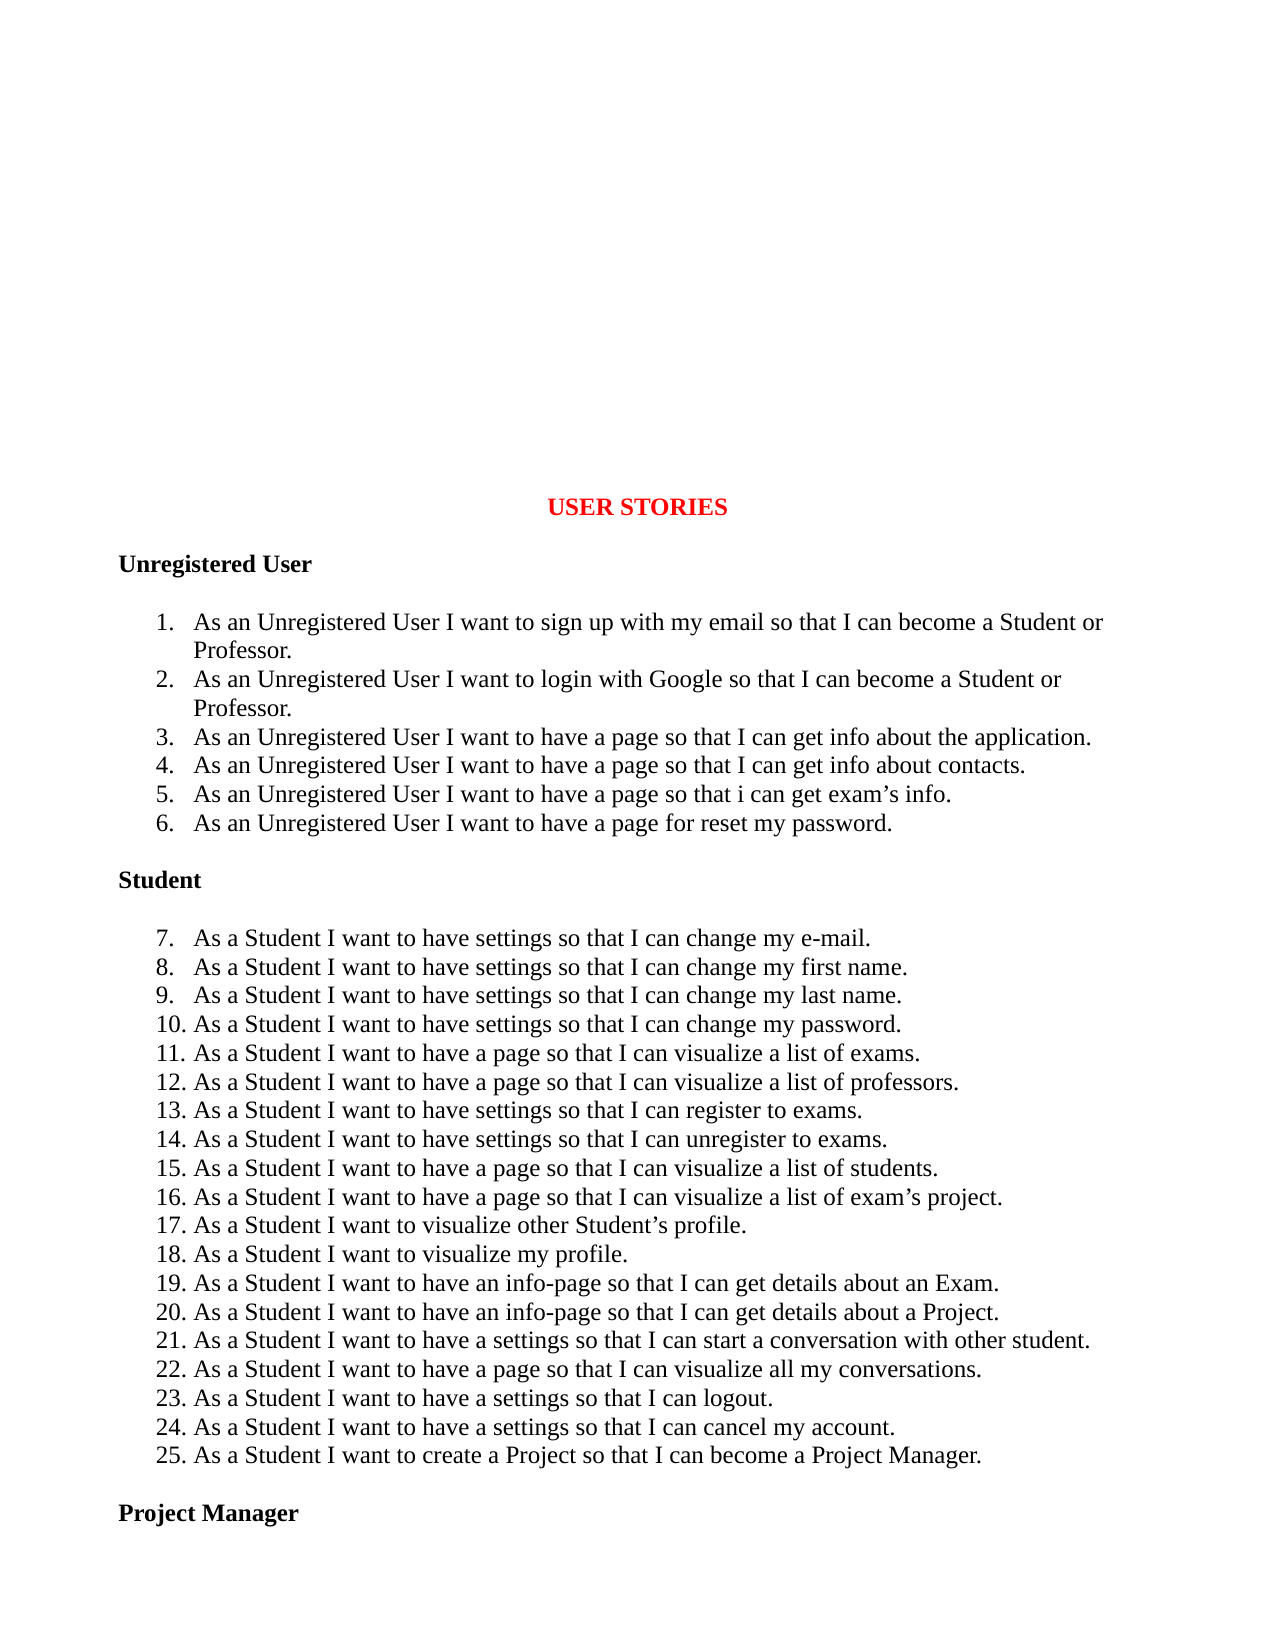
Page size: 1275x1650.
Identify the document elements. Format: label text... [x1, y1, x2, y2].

list As an Unregistered User I want to have a page so that I can get info about the application. [156, 722, 1157, 751]
list As a Student I want to have a settings so that I can cancel my account. [156, 1412, 1157, 1441]
list As a Student I want to have settings so that I can register to exams. [156, 1096, 1157, 1124]
list As a Student I want to have settings so that I can change my last name. [156, 981, 1157, 1009]
list As an Unregistered User I want to have a page so that I can get info about contacts. [156, 751, 1157, 779]
list As a Student I want to have settings so that I can change my password. [156, 1009, 1157, 1038]
list As an Unregistered User I want to login with Google so that I can become a Student or Professor. [156, 664, 1157, 722]
text Project Manager [118, 1498, 1157, 1527]
list As an Unregistered User I want to have a page for reset my password. [156, 808, 1157, 837]
list As a Student I want to have a settings so that I can logout. [156, 1383, 1157, 1412]
text Student [118, 866, 1157, 894]
list As a Student I want to have a page so that I can visualize a list of exams. [156, 1038, 1157, 1067]
list As a Student I want to have an info-page so that I can get details about an Exam. [156, 1268, 1157, 1297]
list As an Unregistered User I want to sign up with my email so that I can become a Student or Professor. [156, 607, 1157, 664]
list As a Student I want to create a Project so that I can become a Project Manager. [156, 1441, 1157, 1469]
list As a Student I want to have a page so that I can visualize a list of students. [156, 1153, 1157, 1182]
list As a Student I want to have an info-page so that I can get details about a Project. [156, 1297, 1157, 1326]
list As a Student I want to have settings so that I can change my first name. [156, 952, 1157, 981]
list As a Student I want to have a page so that I can visualize a list of exam’s project. [156, 1182, 1157, 1211]
list As a Student I want to visualize my profile. [156, 1239, 1157, 1268]
list As a Student I want to have settings so that I can unregister to exams. [156, 1124, 1157, 1153]
list As a Student I want to visualize other Student’s profile. [156, 1211, 1157, 1239]
list As a Student I want to have settings so that I can change my e-mail. [156, 923, 1157, 952]
list As an Unregistered User I want to have a page so that i can get exam’s info. [156, 779, 1157, 808]
text USER STORIES [118, 492, 1157, 521]
text Unregistered User [118, 549, 1157, 578]
list As a Student I want to have a page so that I can visualize all my conversations. [156, 1354, 1157, 1383]
list As a Student I want to have a settings so that I can start a conversation with other student. [156, 1326, 1157, 1354]
list As a Student I want to have a page so that I can visualize a list of professors. [156, 1067, 1157, 1096]
